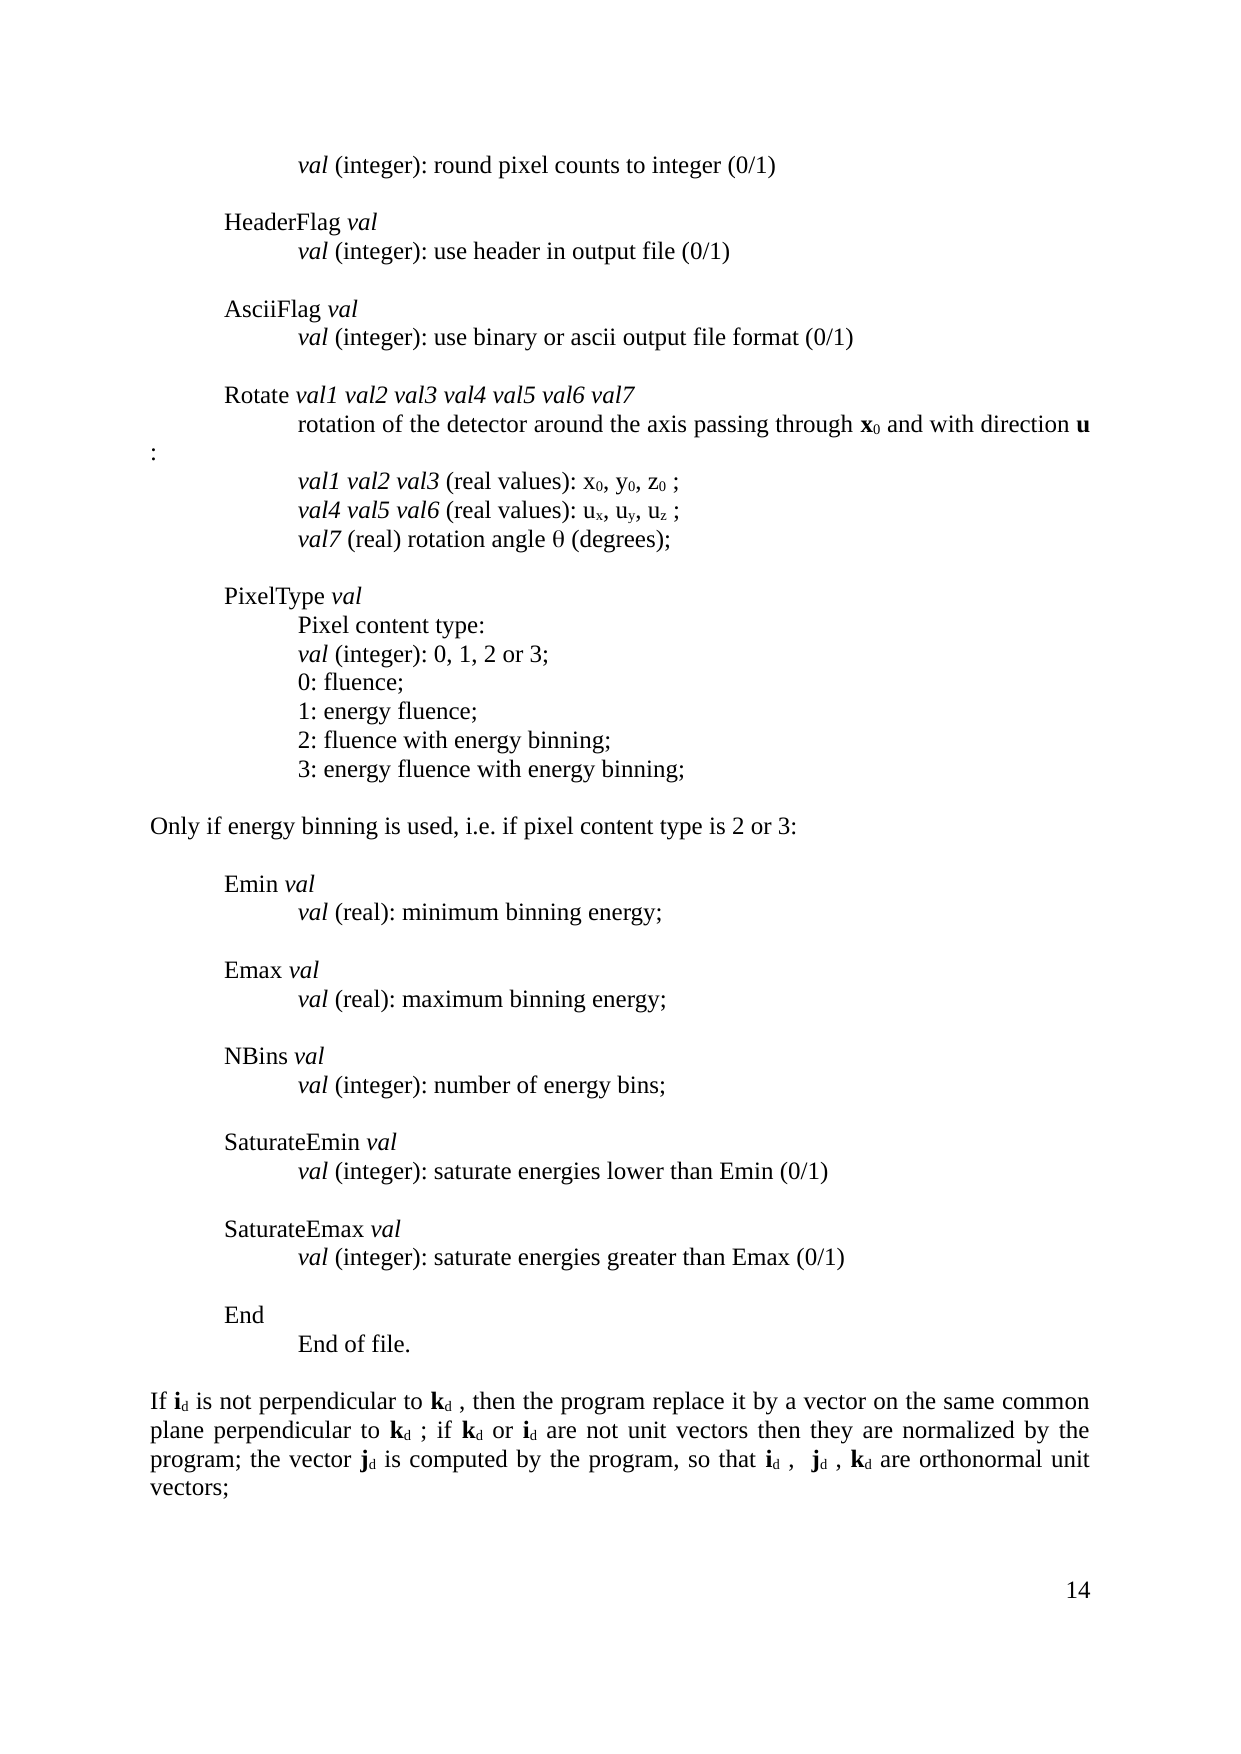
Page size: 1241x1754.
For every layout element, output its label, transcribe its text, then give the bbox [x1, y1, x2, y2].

text val (integer): number of energy bins; [150, 1070, 1090, 1099]
text 1: energy fluence; [150, 696, 1090, 725]
text NBins val [150, 1041, 1090, 1070]
text val (integer): saturate energies lower than Emin (0/1) [150, 1156, 1090, 1185]
text rotation of the detector around the axis passing through x0 and with direction u : [150, 409, 1090, 466]
text Emax val [150, 955, 1090, 984]
text val1 val2 val3 (real values): x0, y0, z0 ; [150, 466, 1090, 495]
text Rotate val1 val2 val3 val4 val5 val6 val7 [150, 380, 1090, 409]
text SaturateEmin val [150, 1127, 1090, 1156]
text val7 (real) rotation angle q (degrees); [150, 524, 1090, 552]
text End [150, 1300, 1090, 1329]
text val (integer): 0, 1, 2 or 3; [150, 639, 1090, 667]
text Pixel content type: [150, 610, 1090, 639]
text val (integer): round pixel counts to integer (0/1) [150, 150, 1090, 179]
text HeaderFlag val [150, 207, 1090, 236]
text 2: fluence with energy binning; [150, 725, 1090, 754]
text If id is not perpendicular to kd , then the program replace it by a vector on the same common plane perpendicular to kd ; if kd or id are not unit vectors then they are normalized by the program; the vector jd is computed by the program, so that id , jd , kd are orthonormal unit vectors; [150, 1386, 1090, 1501]
text AsciiFlag val [150, 294, 1090, 322]
text PixelType val [150, 581, 1090, 610]
text val (integer): saturate energies greater than Emax (0/1) [150, 1242, 1090, 1271]
text val (integer): use binary or ascii output file format (0/1) [150, 322, 1090, 351]
text Emin val [150, 869, 1090, 897]
text val (real): minimum binning energy; [150, 897, 1090, 926]
text val (integer): use header in output file (0/1) [150, 236, 1090, 265]
text val (real): maximum binning energy; [150, 984, 1090, 1012]
text val4 val5 val6 (real values): ux, uy, uz ; [150, 495, 1090, 524]
text End of file. [150, 1329, 1090, 1357]
text 0: fluence; [150, 667, 1090, 696]
text SaturateEmax val [150, 1214, 1090, 1242]
text 3: energy fluence with energy binning; [150, 754, 1090, 782]
text Only if energy binning is used, i.e. if pixel content type is 2 or 3: [150, 811, 1090, 840]
